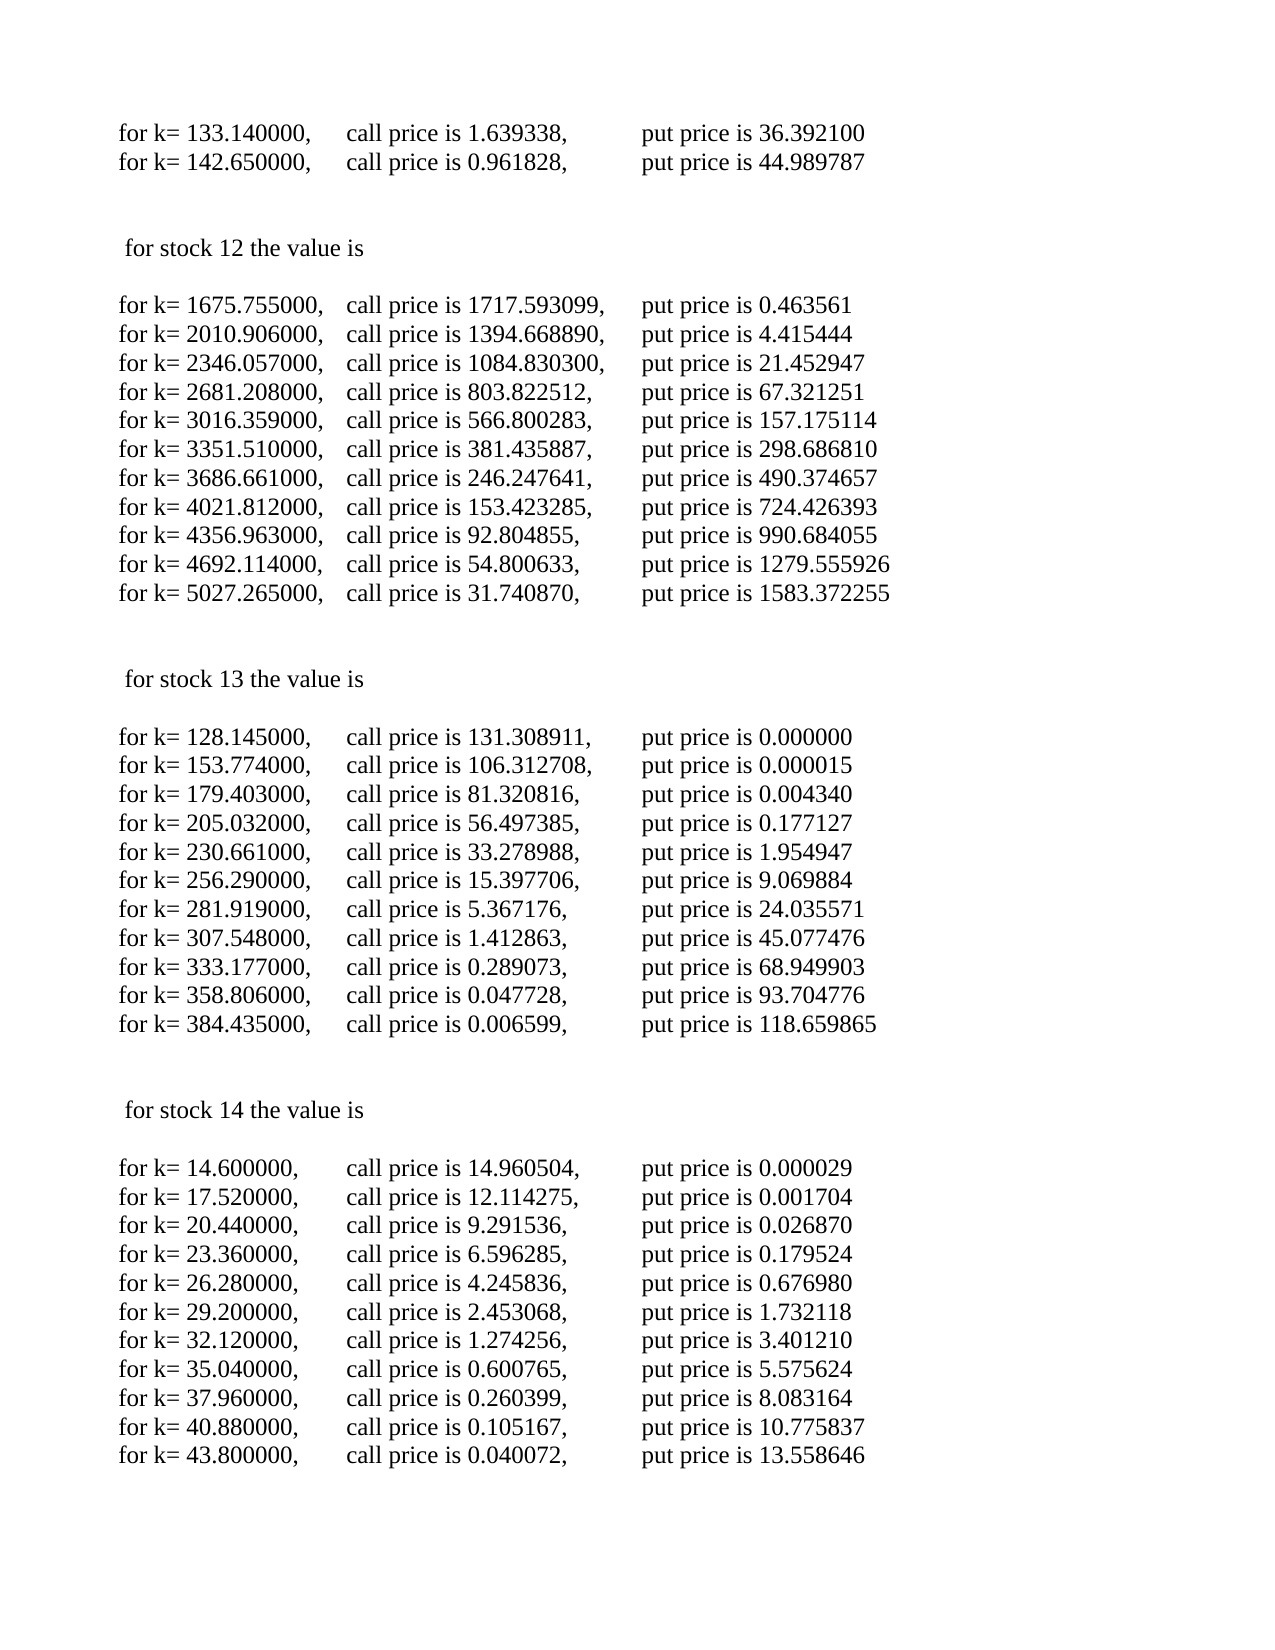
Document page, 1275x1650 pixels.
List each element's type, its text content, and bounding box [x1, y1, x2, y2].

text for k= 3686.661000, call price is 246.247641, put price is 490.374657 [118, 463, 1157, 492]
text for k= 32.120000, call price is 1.274256, put price is 3.401210 [118, 1326, 1157, 1354]
text for k= 5027.265000, call price is 31.740870, put price is 1583.372255 [118, 578, 1157, 607]
text for k= 281.919000, call price is 5.367176, put price is 24.035571 [118, 894, 1157, 923]
text for k= 358.806000, call price is 0.047728, put price is 93.704776 [118, 981, 1157, 1009]
text for k= 2681.208000, call price is 803.822512, put price is 67.321251 [118, 377, 1157, 406]
text for k= 20.440000, call price is 9.291536, put price is 0.026870 [118, 1211, 1157, 1239]
text for k= 40.880000, call price is 0.105167, put price is 10.775837 [118, 1412, 1157, 1441]
text for k= 35.040000, call price is 0.600765, put price is 5.575624 [118, 1354, 1157, 1383]
text for k= 307.548000, call price is 1.412863, put price is 45.077476 [118, 923, 1157, 952]
text for k= 29.200000, call price is 2.453068, put price is 1.732118 [118, 1297, 1157, 1326]
text for k= 3351.510000, call price is 381.435887, put price is 298.686810 [118, 434, 1157, 463]
text for k= 37.960000, call price is 0.260399, put price is 8.083164 [118, 1383, 1157, 1412]
text for k= 4356.963000, call price is 92.804855, put price is 990.684055 [118, 521, 1157, 549]
text for k= 153.774000, call price is 106.312708, put price is 0.000015 [118, 751, 1157, 779]
text for k= 26.280000, call price is 4.245836, put price is 0.676980 [118, 1268, 1157, 1297]
text for k= 205.032000, call price is 56.497385, put price is 0.177127 [118, 808, 1157, 837]
text for k= 1675.755000, call price is 1717.593099, put price is 0.463561 [118, 291, 1157, 319]
text for k= 142.650000, call price is 0.961828, put price is 44.989787 [118, 147, 1157, 176]
text for k= 2346.057000, call price is 1084.830300, put price is 21.452947 [118, 348, 1157, 377]
text for k= 2010.906000, call price is 1394.668890, put price is 4.415444 [118, 319, 1157, 348]
text for k= 128.145000, call price is 131.308911, put price is 0.000000 [118, 722, 1157, 751]
text for k= 3016.359000, call price is 566.800283, put price is 157.175114 [118, 406, 1157, 434]
text for k= 333.177000, call price is 0.289073, put price is 68.949903 [118, 952, 1157, 981]
text for k= 256.290000, call price is 15.397706, put price is 9.069884 [118, 866, 1157, 894]
text for stock 14 the value is [118, 1096, 1157, 1124]
text for k= 230.661000, call price is 33.278988, put price is 1.954947 [118, 837, 1157, 866]
text for stock 12 the value is [118, 233, 1157, 262]
text for k= 14.600000, call price is 14.960504, put price is 0.000029 [118, 1153, 1157, 1182]
text for k= 17.520000, call price is 12.114275, put price is 0.001704 [118, 1182, 1157, 1211]
text for k= 43.800000, call price is 0.040072, put price is 13.558646 [118, 1441, 1157, 1469]
text for k= 133.140000, call price is 1.639338, put price is 36.392100 [118, 118, 1157, 147]
text for k= 23.360000, call price is 6.596285, put price is 0.179524 [118, 1239, 1157, 1268]
text for stock 13 the value is [118, 664, 1157, 693]
text for k= 179.403000, call price is 81.320816, put price is 0.004340 [118, 779, 1157, 808]
text for k= 4021.812000, call price is 153.423285, put price is 724.426393 [118, 492, 1157, 521]
text for k= 4692.114000, call price is 54.800633, put price is 1279.555926 [118, 549, 1157, 578]
text for k= 384.435000, call price is 0.006599, put price is 118.659865 [118, 1009, 1157, 1038]
